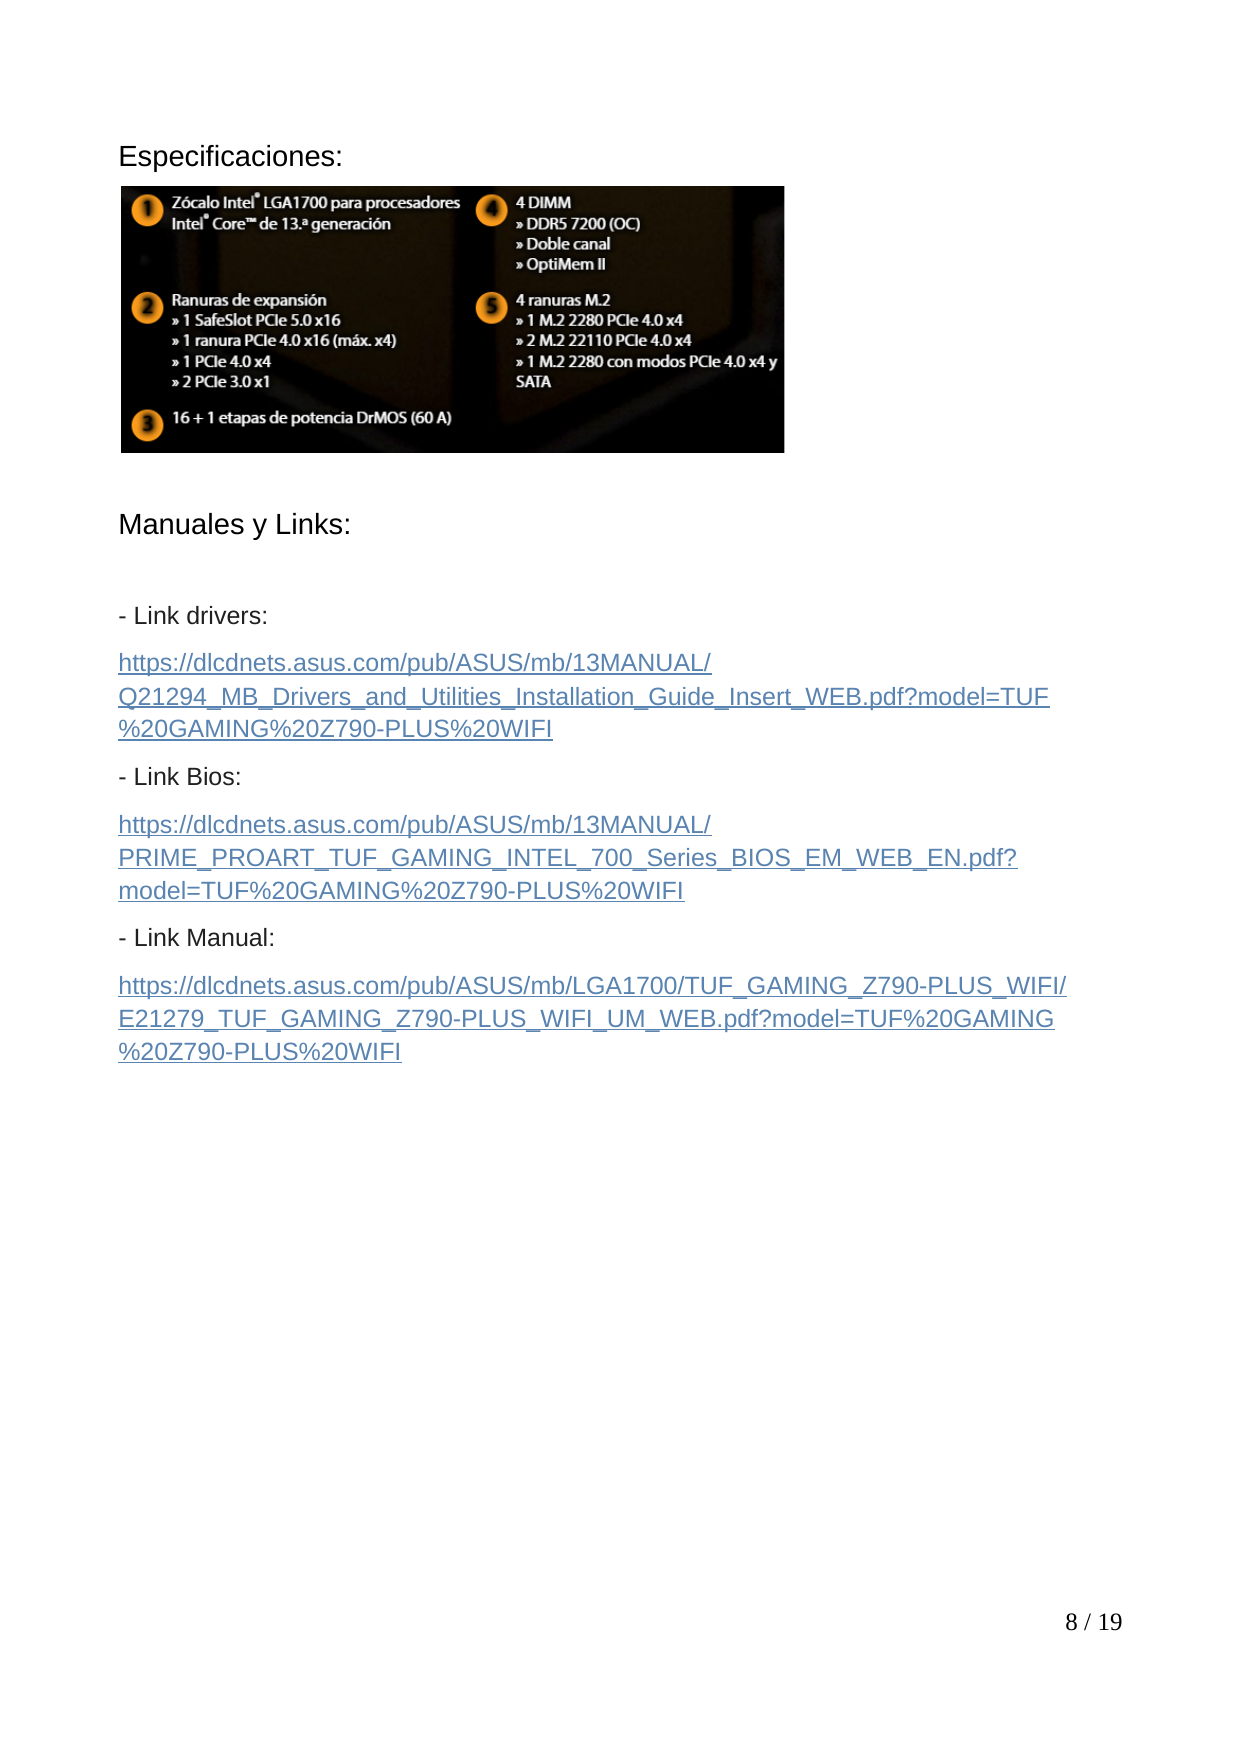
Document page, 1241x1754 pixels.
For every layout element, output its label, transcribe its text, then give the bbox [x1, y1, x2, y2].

text - Link Bios: [118, 762, 1122, 791]
picture [121, 186, 785, 453]
subtitle Manuales y Links: [118, 507, 1122, 541]
text https://dlcdnets.asus.com/pub/ASUS/mb/13MANUAL/PRIME_PROART_TUF_GAMING_INTEL_700_Series_BIOS_EM_WEB_EN.pdf?model=TUF%20GAMING%20Z790-PLUS%20WIFI [118, 810, 1122, 904]
subtitle Especificaciones: [118, 139, 1122, 172]
text https://dlcdnets.asus.com/pub/ASUS/mb/13MANUAL/Q21294_MB_Drivers_and_Utilities_Installation_Guide_Insert_WEB.pdf?model=TUF%20GAMING%20Z790-PLUS%20WIFI [118, 648, 1122, 743]
text - Link Manual: [118, 923, 1122, 952]
text - Link drivers: [118, 601, 1122, 629]
text https://dlcdnets.asus.com/pub/ASUS/mb/LGA1700/TUF_GAMING_Z790-PLUS_WIFI/E21279_TUF_GAMING_Z790-PLUS_WIFI_UM_WEB.pdf?model=TUF%20GAMING%20Z790-PLUS%20WIFI [118, 971, 1122, 1066]
